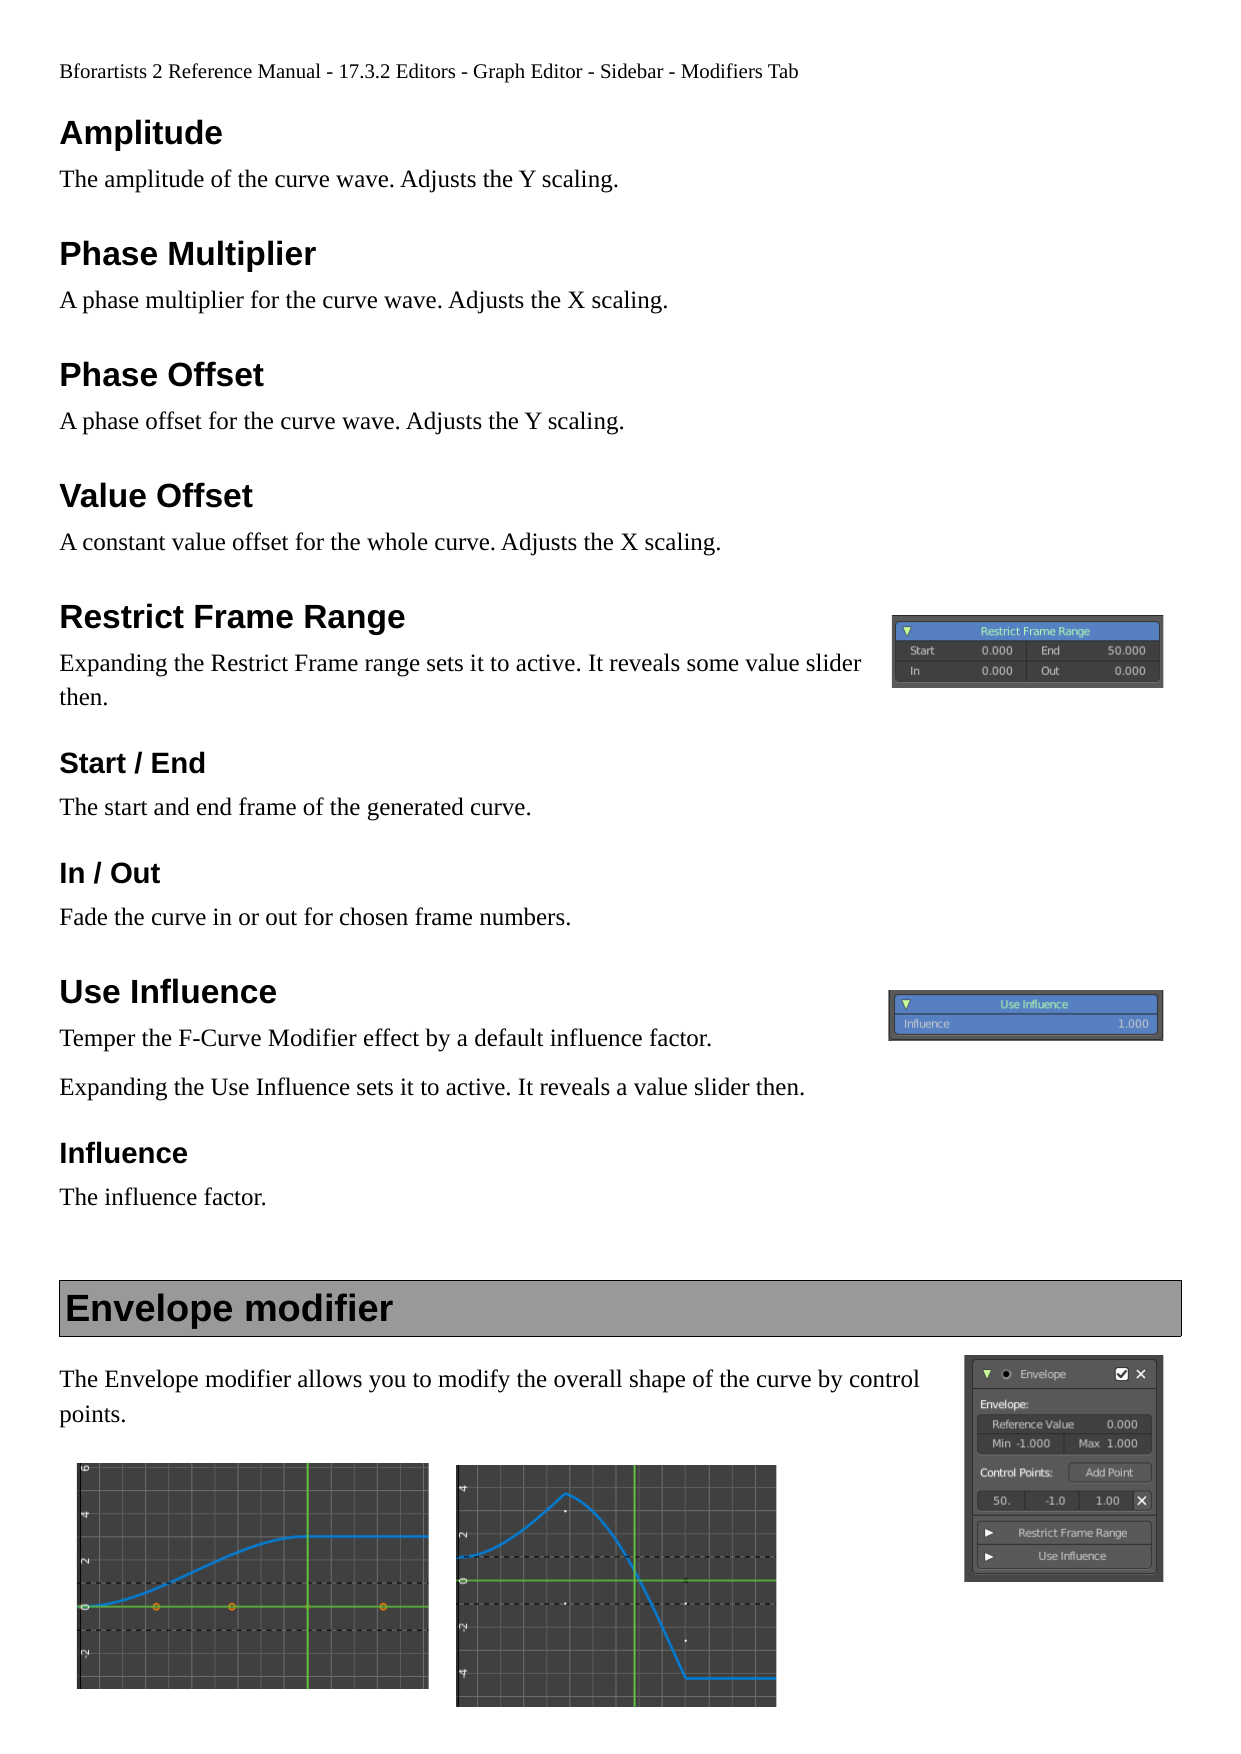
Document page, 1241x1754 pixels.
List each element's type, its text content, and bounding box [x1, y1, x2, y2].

subtitle Influence [59, 1136, 1181, 1170]
subtitle Amplitude [59, 113, 1181, 151]
text Temper the F-Curve Modifier effect by a default influence factor. [59, 1023, 1181, 1052]
subtitle Value Offset [59, 476, 1181, 514]
text Expanding the Use Influence sets it to active. It reveals a value slider then. [59, 1072, 1181, 1101]
text The amplitude of the curve wave. Adjusts the Y scaling. [59, 164, 1181, 192]
subtitle Use Influence [59, 972, 1181, 1011]
text The influence factor. [59, 1182, 1181, 1211]
picture [888, 990, 1164, 1041]
picture [891, 615, 1164, 688]
text A phase multiplier for the curve wave. Adjusts the X scaling. [59, 285, 1181, 313]
subtitle Phase Multiplier [59, 234, 1181, 272]
picture [964, 1355, 1164, 1582]
text The Envelope modifier allows you to modify the overall shape of the curve by control points. [59, 1364, 964, 1428]
subtitle Start / End [59, 746, 1181, 780]
text A phase offset for the curve wave. Adjusts the Y scaling. [59, 406, 1181, 434]
subtitle In / Out [59, 856, 1181, 890]
subtitle Restrict Frame Range [59, 597, 1181, 635]
picture [456, 1465, 777, 1707]
picture [76, 1463, 429, 1689]
text A constant value offset for the whole curve. Adjusts the X scaling. [59, 527, 1181, 556]
subtitle Phase Offset [59, 355, 1181, 393]
table_header Envelope modifier [60, 1281, 1181, 1336]
text The start and end frame of the generated curve. [59, 792, 1181, 821]
text Expanding the Restrict Frame range sets it to active. It reveals some value slider then. [59, 648, 1181, 711]
text Fade the curve in or out for chosen frame numbers. [59, 902, 1181, 931]
